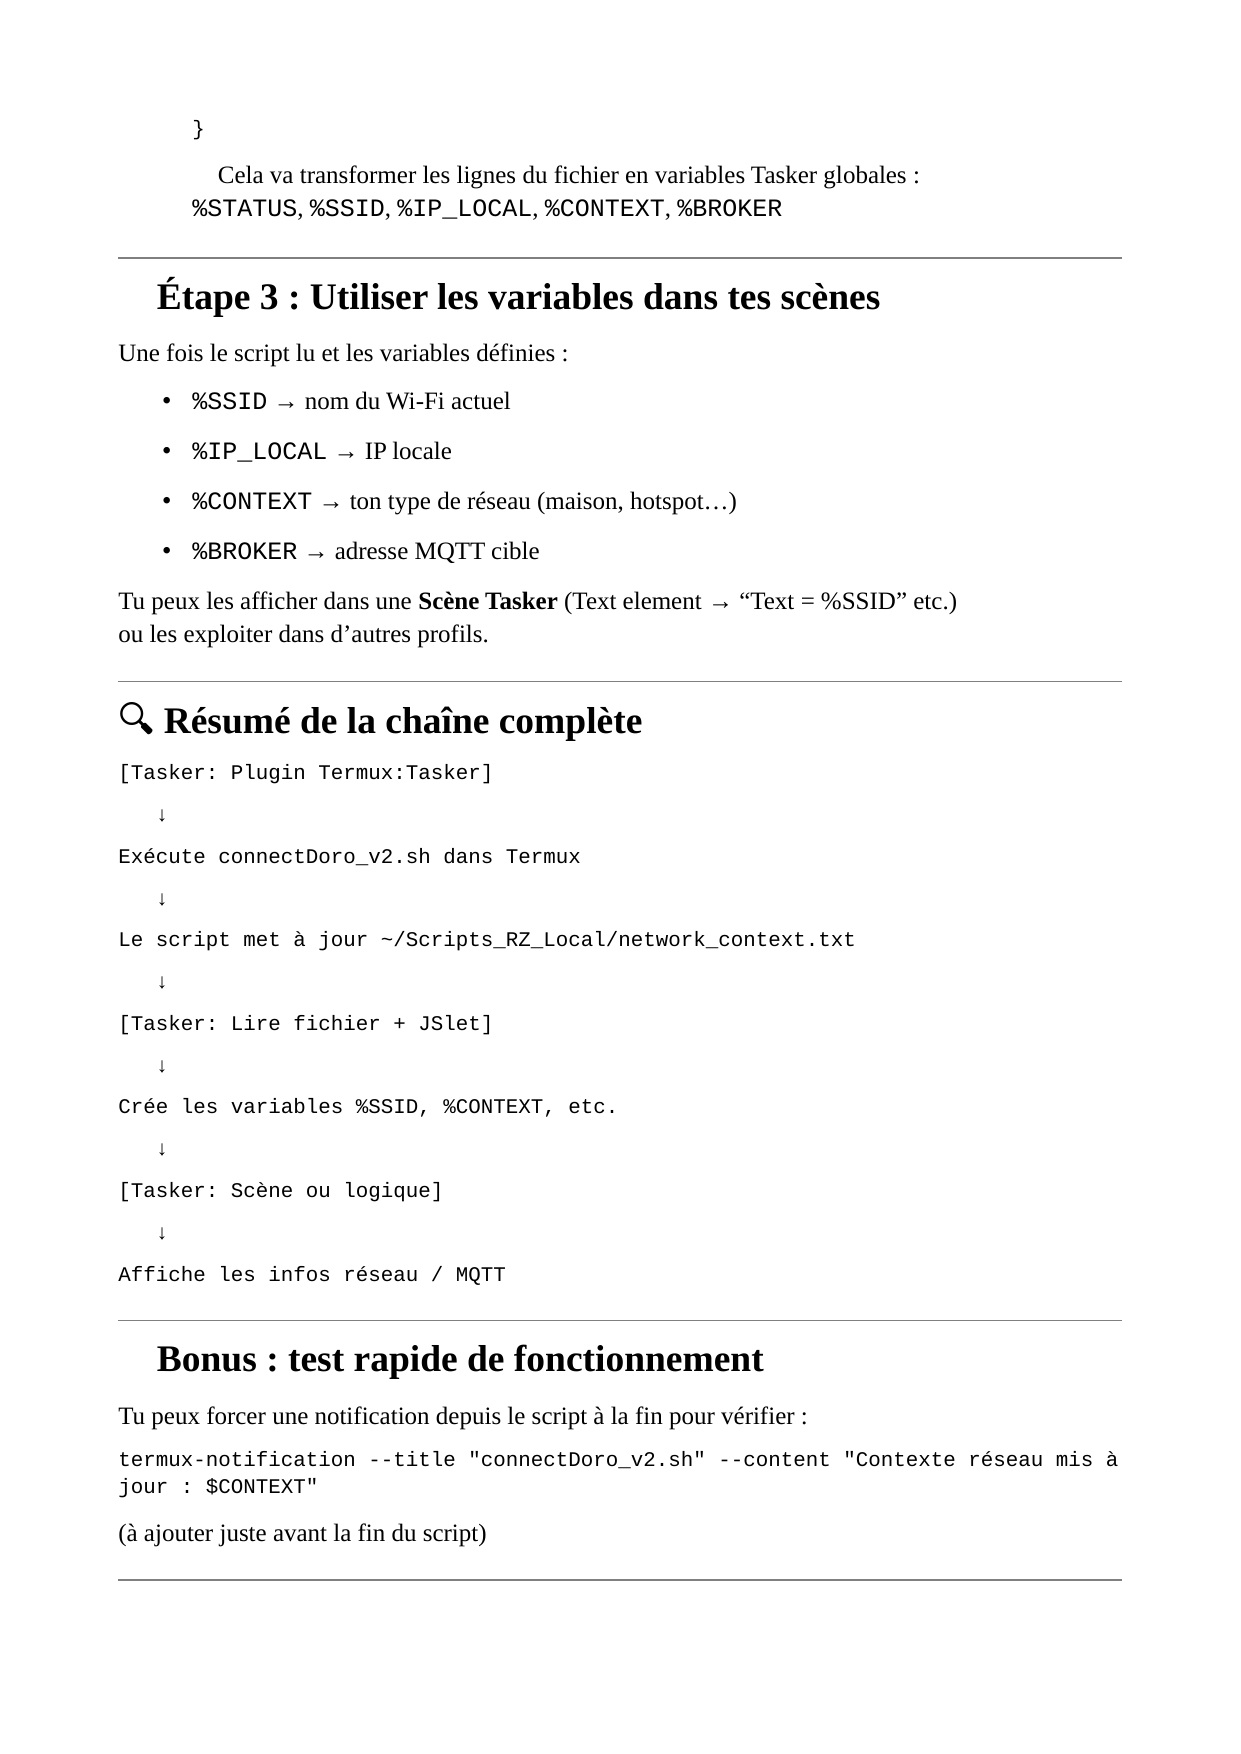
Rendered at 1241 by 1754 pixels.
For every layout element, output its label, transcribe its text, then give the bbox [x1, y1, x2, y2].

list } [162, 118, 1122, 142]
text ↓ [118, 1138, 1122, 1162]
text Crée les variables %SSID, %CONTEXT, etc. [118, 1097, 1122, 1120]
text Le script met à jour ~/Scripts_RZ_Local/network_context.txt [118, 929, 1122, 953]
text termux-notification --title "connectDoro_v2.sh" --content "Contexte réseau mis à jour : $CONTEXT" [118, 1449, 1122, 1499]
text (à ajouter juste avant la fin du script) [118, 1518, 1122, 1546]
text Exécute connectDoro_v2.sh dans Termux [118, 846, 1122, 869]
text Tu peux les afficher dans une Scène Tasker (Text element → “Text = %SSID” etc.) ou les exploiter dans d’autres profils. [118, 586, 1122, 648]
text Affiche les infos réseau / MQTT [118, 1264, 1122, 1287]
subtitle 🔍 Résumé de la chaîne complète [118, 698, 1122, 741]
text ↓ [118, 888, 1122, 911]
text ↓ [118, 1222, 1122, 1246]
list %BROKER → adresse MQTT cible [162, 536, 1122, 567]
text ↓ [118, 971, 1122, 995]
text [Tasker: Scène ou logique] [118, 1180, 1122, 1204]
text [Tasker: Lire fichier + JSlet] [118, 1013, 1122, 1037]
text Tu peux forcer une notification depuis le script à la fin pour vérifier : [118, 1401, 1122, 1430]
subtitle 🧠 Bonus : test rapide de fonctionnement [118, 1337, 1122, 1380]
text Une fois le script lu et les variables définies : [118, 338, 1122, 367]
list 🔸 Cela va transformer les lignes du fichier en variables Tasker globales : %STATUS, %SSID, %IP_LOCAL, %CONTEXT, %BROKER [162, 160, 1122, 224]
list %SSID → nom du Wi-Fi actuel [162, 386, 1122, 417]
subtitle ✅ Étape 3 : Utiliser les variables dans tes scènes [118, 274, 1122, 317]
list %CONTEXT → ton type de réseau (maison, hotspot…) [162, 486, 1122, 517]
text ↓ [118, 804, 1122, 828]
text [Tasker: Plugin Termux:Tasker] [118, 762, 1122, 786]
text ↓ [118, 1055, 1122, 1078]
list %IP_LOCAL → IP locale [162, 436, 1122, 467]
